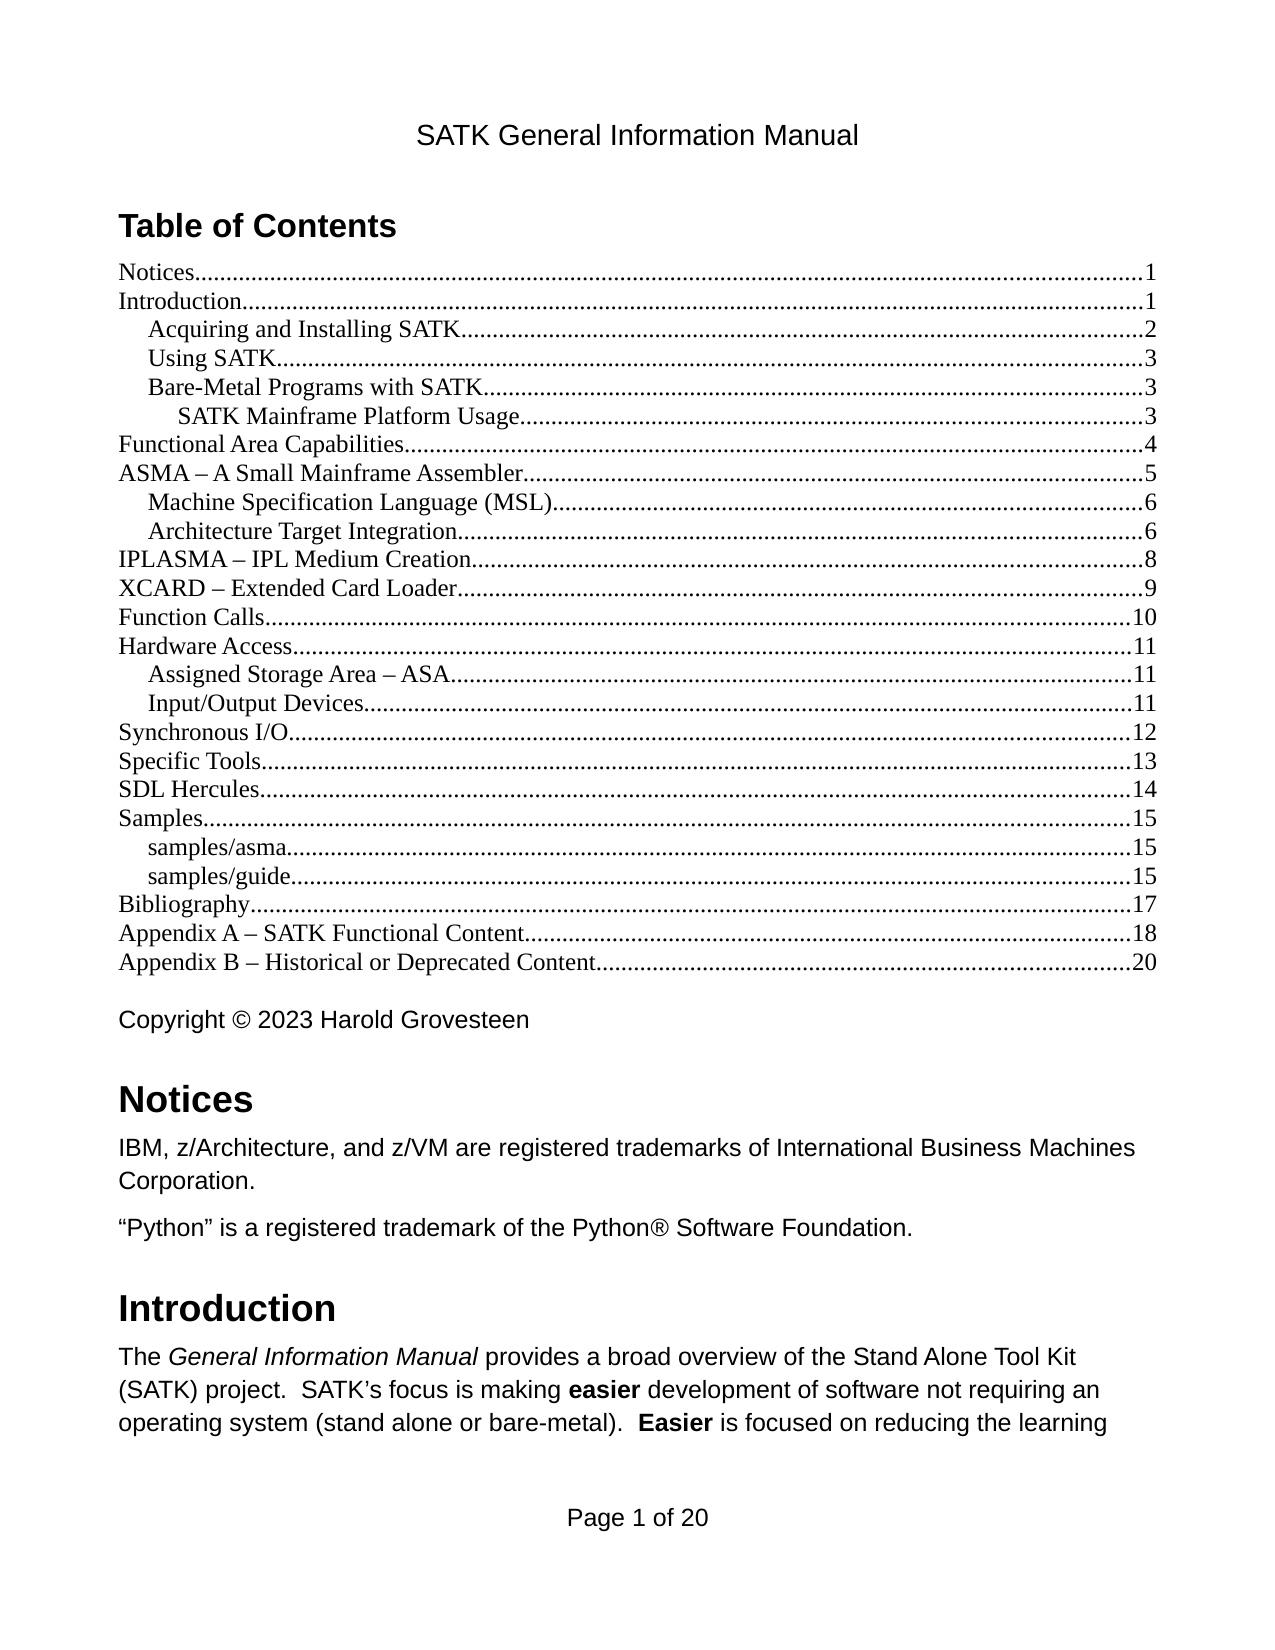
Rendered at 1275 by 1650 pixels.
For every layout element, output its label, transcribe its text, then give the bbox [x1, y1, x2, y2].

text Assigned Storage Area – ASA 11 [148, 659, 1157, 688]
subtitle Notices [118, 1077, 1157, 1120]
text Hardware Access 11 [118, 631, 1157, 659]
text Input/Output Devices 11 [148, 688, 1157, 717]
text XCARD – Extended Card Loader 9 [118, 573, 1157, 602]
text SDL Hercules 14 [118, 774, 1157, 803]
text Appendix B – Historical or Deprecated Content 20 [118, 947, 1157, 976]
text Specific Tools 13 [118, 746, 1157, 774]
text Acquiring and Installing SATK 2 [148, 314, 1157, 343]
text Bare-Metal Programs with SATK 3 [148, 372, 1157, 401]
text Samples 15 [118, 803, 1157, 832]
text samples/asma 15 [148, 832, 1157, 861]
text Function Calls 10 [118, 602, 1157, 631]
text samples/guide 15 [148, 861, 1157, 889]
text Functional Area Capabilities 4 [118, 429, 1157, 458]
text “Python” is a registered trademark of the Python® Software Foundation. [118, 1213, 1157, 1242]
text IPLASMA – IPL Medium Creation 8 [118, 544, 1157, 573]
text Using SATK 3 [148, 343, 1157, 372]
text Introduction 1 [118, 286, 1157, 314]
text Notices 1 [118, 257, 1157, 286]
text Synchronous I/O 12 [118, 717, 1157, 746]
text IBM, z/Architecture, and z/VM are registered trademarks of International Business Machines Corporation. [118, 1133, 1157, 1194]
text ASMA – A Small Mainframe Assembler 5 [118, 458, 1157, 487]
text Machine Specification Language (MSL) 6 [148, 487, 1157, 516]
text SATK Mainframe Platform Usage 3 [177, 401, 1157, 429]
text Copyright © 2023 Harold Grovesteen [118, 1004, 1157, 1033]
text Bibliography 17 [118, 889, 1157, 918]
subtitle Table of Contents [118, 206, 1157, 244]
text Architecture Target Integration 6 [148, 516, 1157, 544]
text The General Information Manual provides a broad overview of the Stand Alone Tool Kit (SATK) project. SATK’s focus is making easier development of software not requiring an operating system (stand alone or bare-metal). Easier is focused on reducing the learning [118, 1342, 1157, 1436]
text Appendix A – SATK Functional Content 18 [118, 918, 1157, 947]
subtitle Introduction [118, 1286, 1157, 1329]
